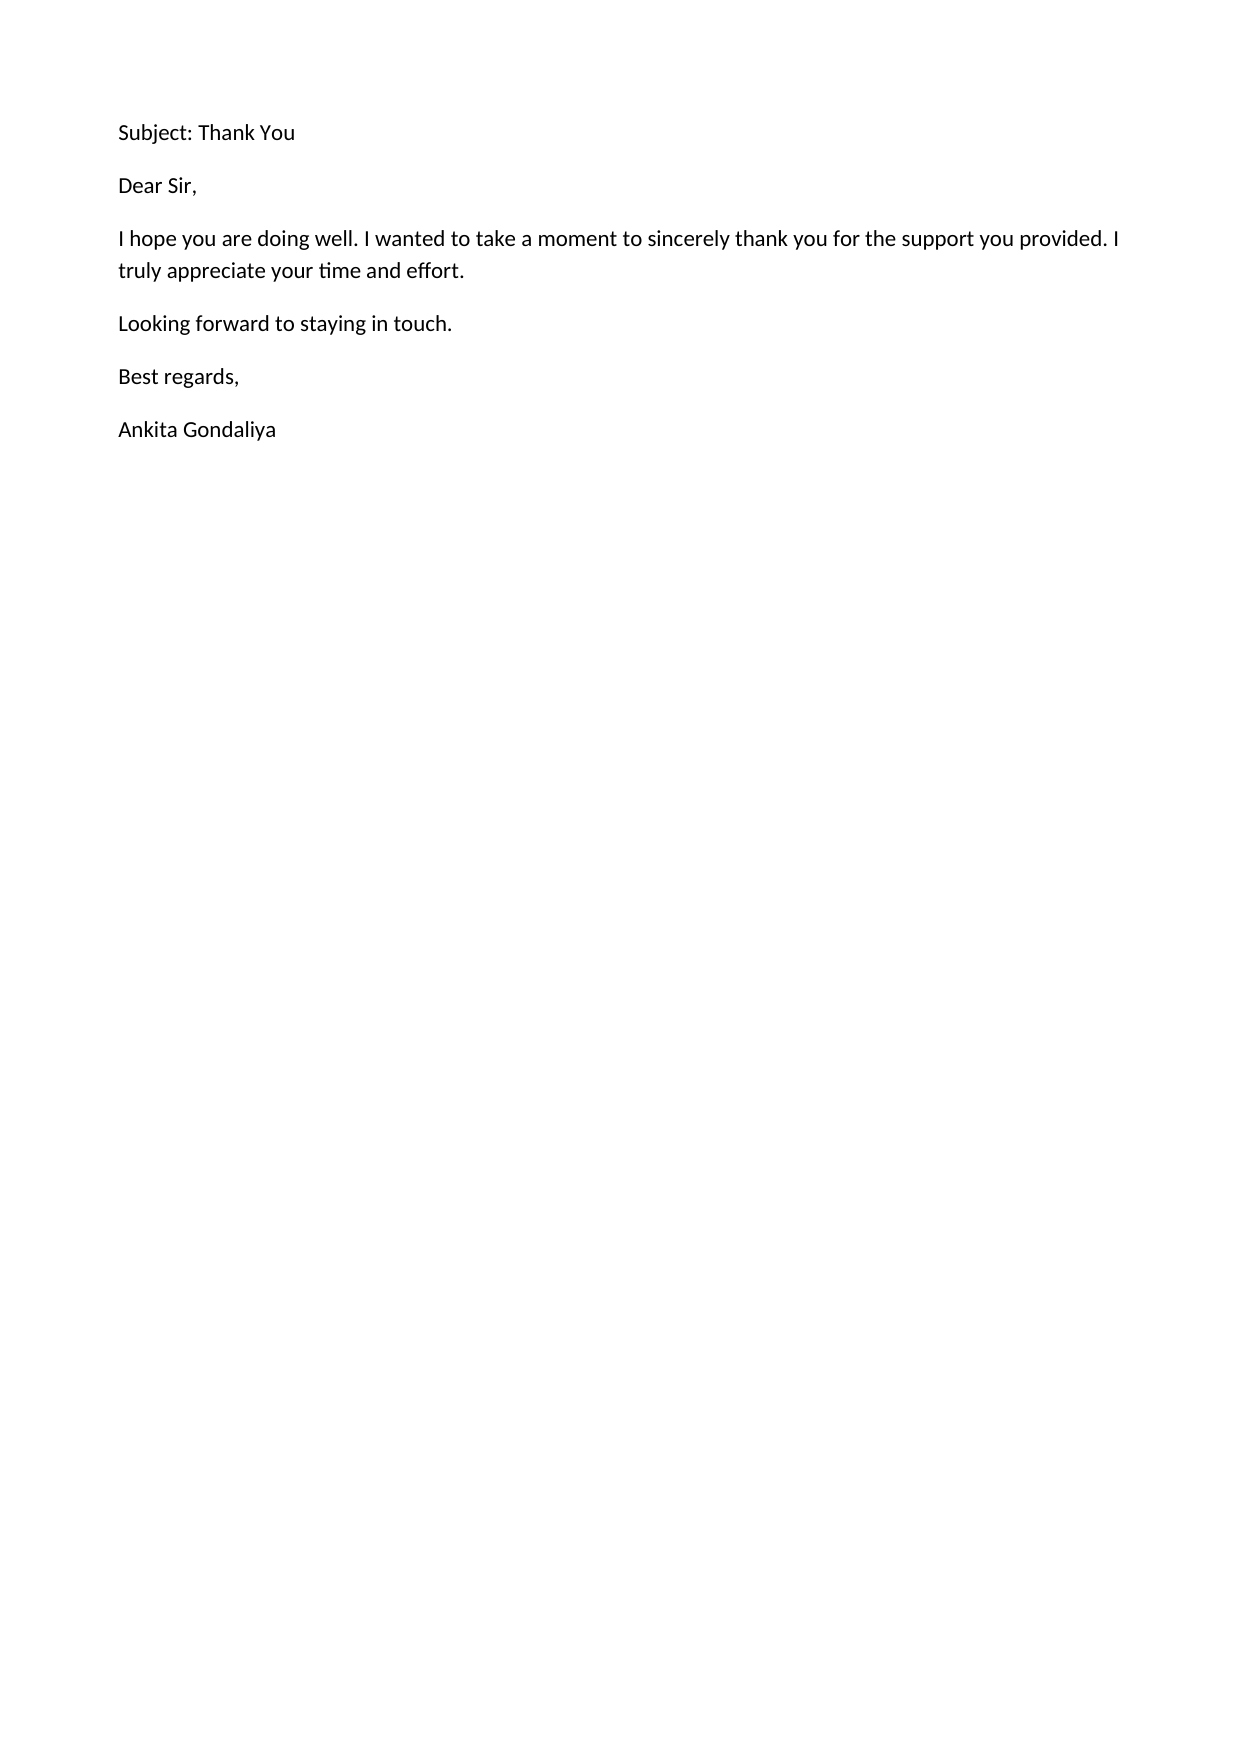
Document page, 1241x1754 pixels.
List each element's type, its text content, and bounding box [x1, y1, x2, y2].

text Subject: Thank You [118, 118, 1122, 146]
text Ankita Gondaliya [118, 415, 1122, 443]
text Looking forward to staying in touch. [118, 309, 1122, 337]
text Best regards, [118, 362, 1122, 390]
text I hope you are doing well. I wanted to take a moment to sincerely thank you for the support you provided. I truly appreciate your time and effort. [118, 224, 1122, 284]
text Dear Sir, [118, 171, 1122, 199]
